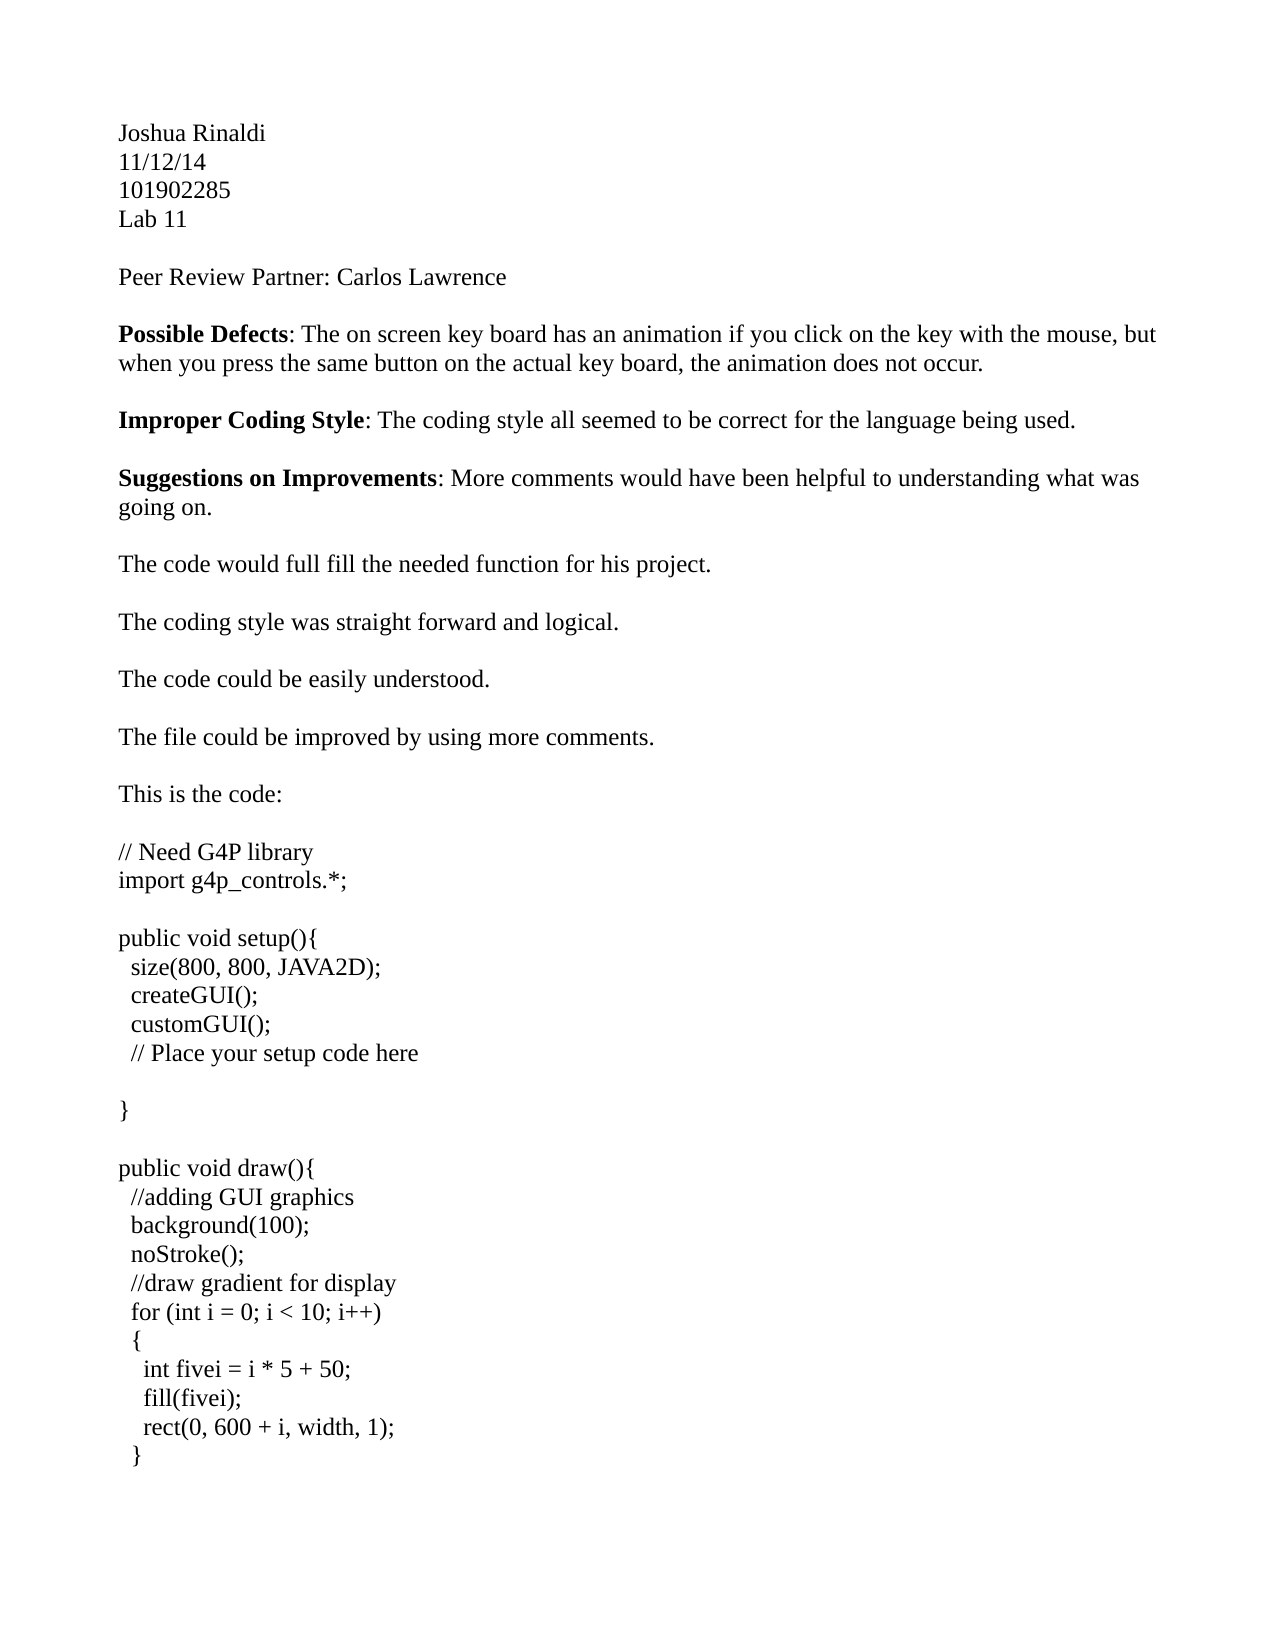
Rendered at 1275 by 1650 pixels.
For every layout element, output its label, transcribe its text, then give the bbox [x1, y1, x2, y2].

text } [118, 1441, 1157, 1469]
text Lab 11 [118, 204, 1157, 233]
text rect(0, 600 + i, width, 1); [118, 1412, 1157, 1441]
text size(800, 800, JAVA2D); [118, 952, 1157, 981]
text This is the code: [118, 779, 1157, 808]
text //draw gradient for display [118, 1268, 1157, 1297]
text for (int i = 0; i < 10; i++) [118, 1297, 1157, 1326]
text public void setup(){ [118, 923, 1157, 952]
text Peer Review Partner: Carlos Lawrence [118, 262, 1157, 291]
text //adding GUI graphics [118, 1182, 1157, 1211]
text background(100); [118, 1211, 1157, 1239]
text import g4p_controls.*; [118, 866, 1157, 894]
text Possible Defects: The on screen key board has an animation if you click on the key with the mouse, but when you press the same button on the actual key board, the animation does not occur. [118, 319, 1157, 377]
text 11/12/14 [118, 147, 1157, 176]
text The code could be easily understood. [118, 664, 1157, 693]
text Suggestions on Improvements: More comments would have been helpful to understanding what was going on. [118, 463, 1157, 521]
text noStroke(); [118, 1239, 1157, 1268]
text } [118, 1096, 1157, 1124]
text The file could be improved by using more comments. [118, 722, 1157, 751]
text int fivei = i * 5 + 50; [118, 1354, 1157, 1383]
text // Need G4P library [118, 837, 1157, 866]
text // Place your setup code here [118, 1038, 1157, 1067]
text public void draw(){ [118, 1153, 1157, 1182]
text Joshua Rinaldi [118, 118, 1157, 147]
text customGUI(); [118, 1009, 1157, 1038]
text Improper Coding Style: The coding style all seemed to be correct for the language being used. [118, 406, 1157, 434]
text fill(fivei); [118, 1383, 1157, 1412]
text 101902285 [118, 176, 1157, 204]
text { [118, 1326, 1157, 1354]
text createGUI(); [118, 981, 1157, 1009]
text The code would full fill the needed function for his project. [118, 549, 1157, 578]
text The coding style was straight forward and logical. [118, 607, 1157, 636]
